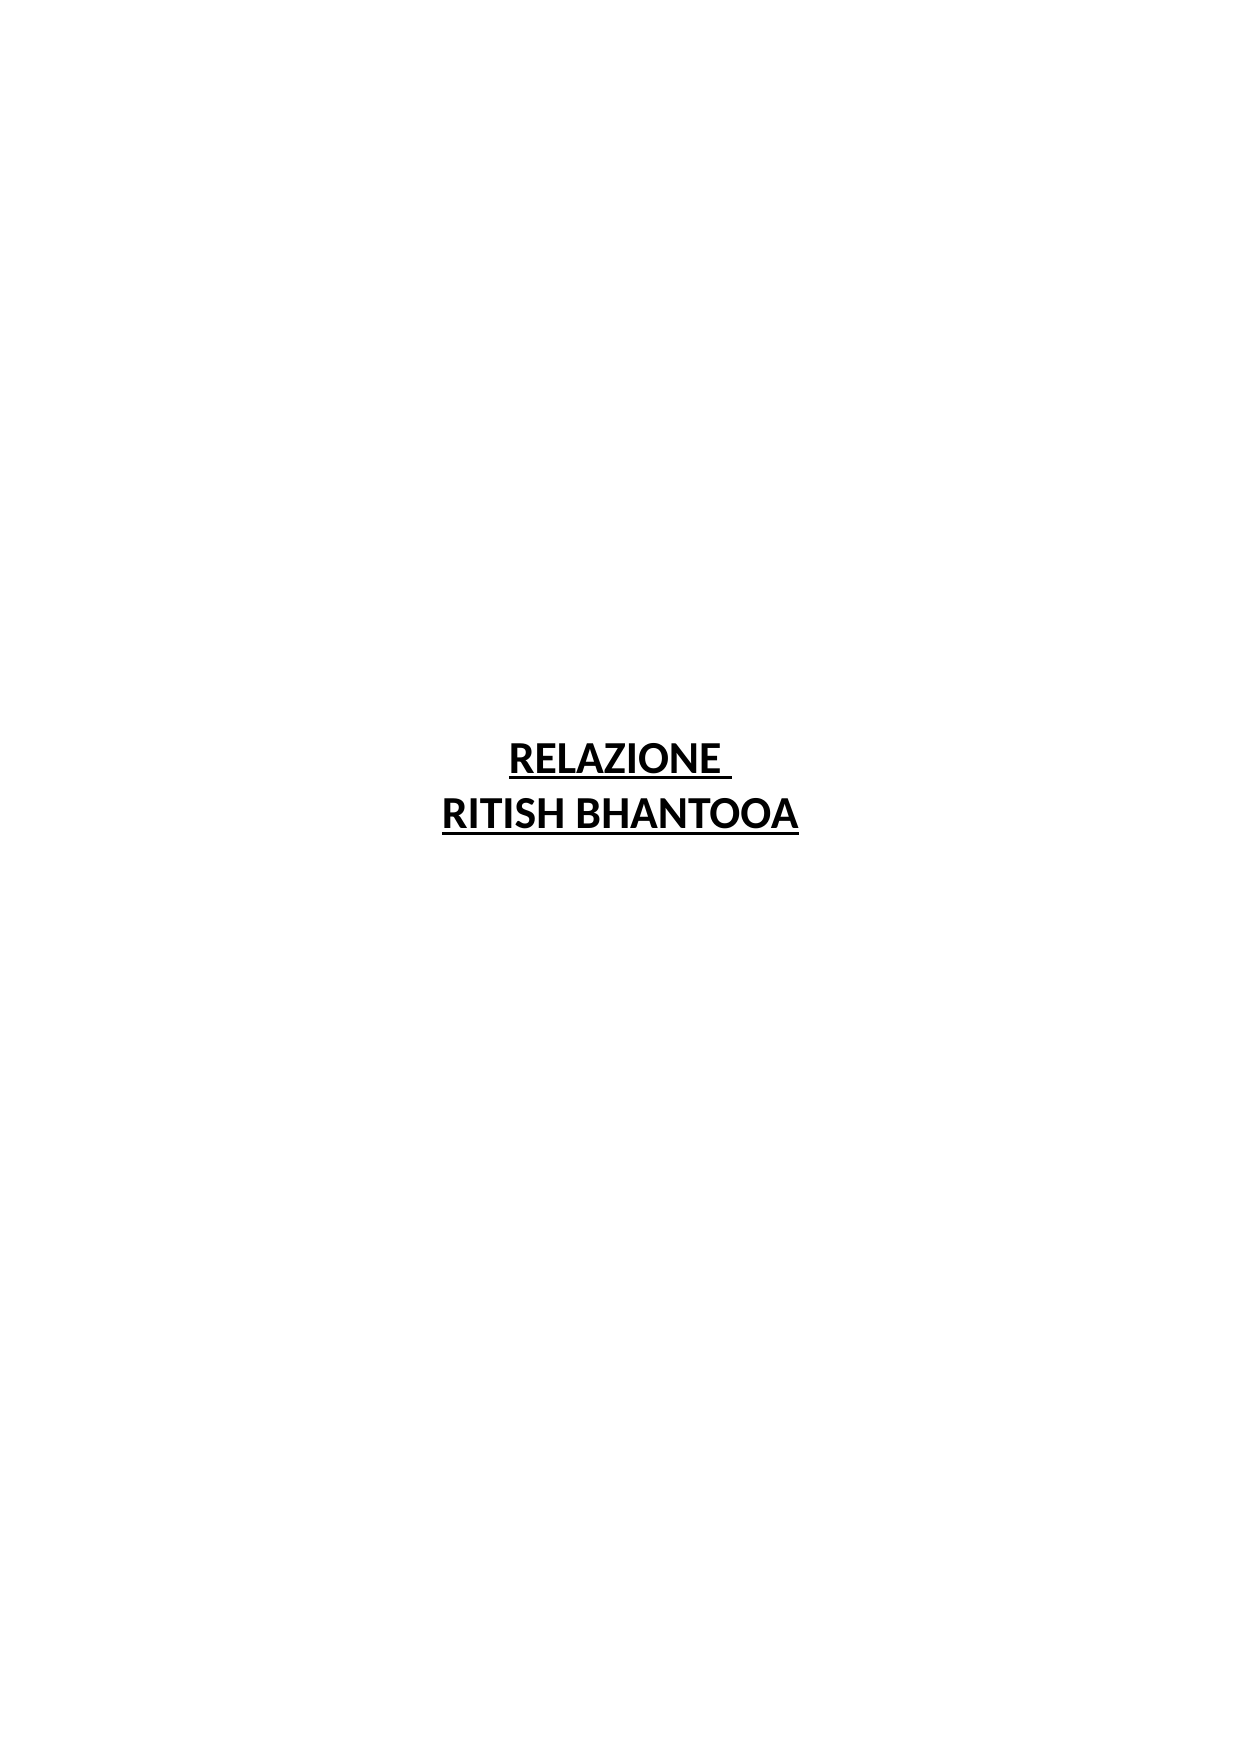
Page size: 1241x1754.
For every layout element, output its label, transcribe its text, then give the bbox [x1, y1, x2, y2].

text RITISH BHANTOOA [118, 784, 1122, 840]
text RELAZIONE [118, 728, 1122, 784]
